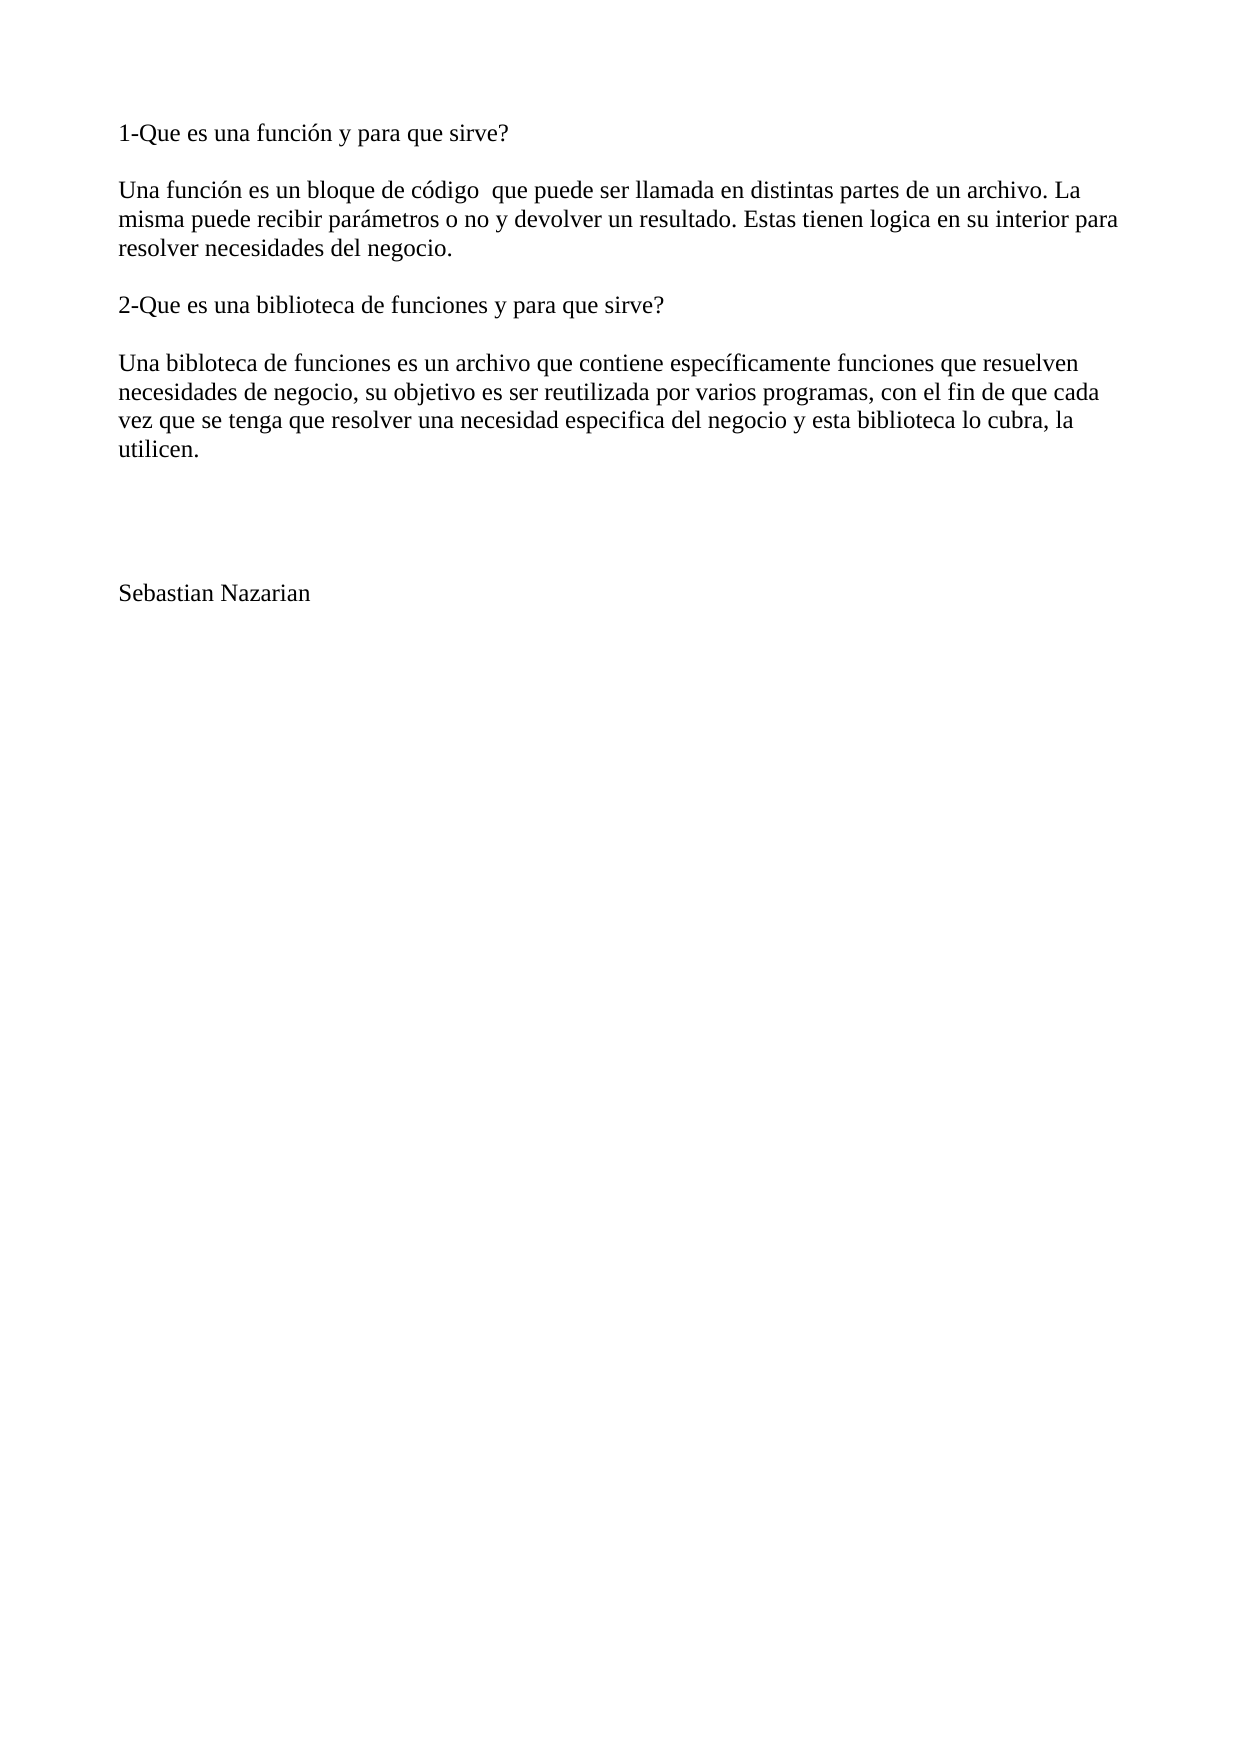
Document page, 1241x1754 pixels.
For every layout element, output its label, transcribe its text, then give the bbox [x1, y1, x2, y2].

text Sebastian Nazarian [118, 578, 1122, 607]
text 1-Que es una función y para que sirve? [118, 118, 1122, 147]
text Una bibloteca de funciones es un archivo que contiene específicamente funciones que resuelven necesidades de negocio, su objetivo es ser reutilizada por varios programas, con el fin de que cada vez que se tenga que resolver una necesidad especifica del negocio y esta biblioteca lo cubra, la utilicen. [118, 348, 1122, 463]
text Una función es un bloque de código que puede ser llamada en distintas partes de un archivo. La misma puede recibir parámetros o no y devolver un resultado. Estas tienen logica en su interior para resolver necesidades del negocio. [118, 176, 1122, 262]
text 2-Que es una biblioteca de funciones y para que sirve? [118, 291, 1122, 319]
